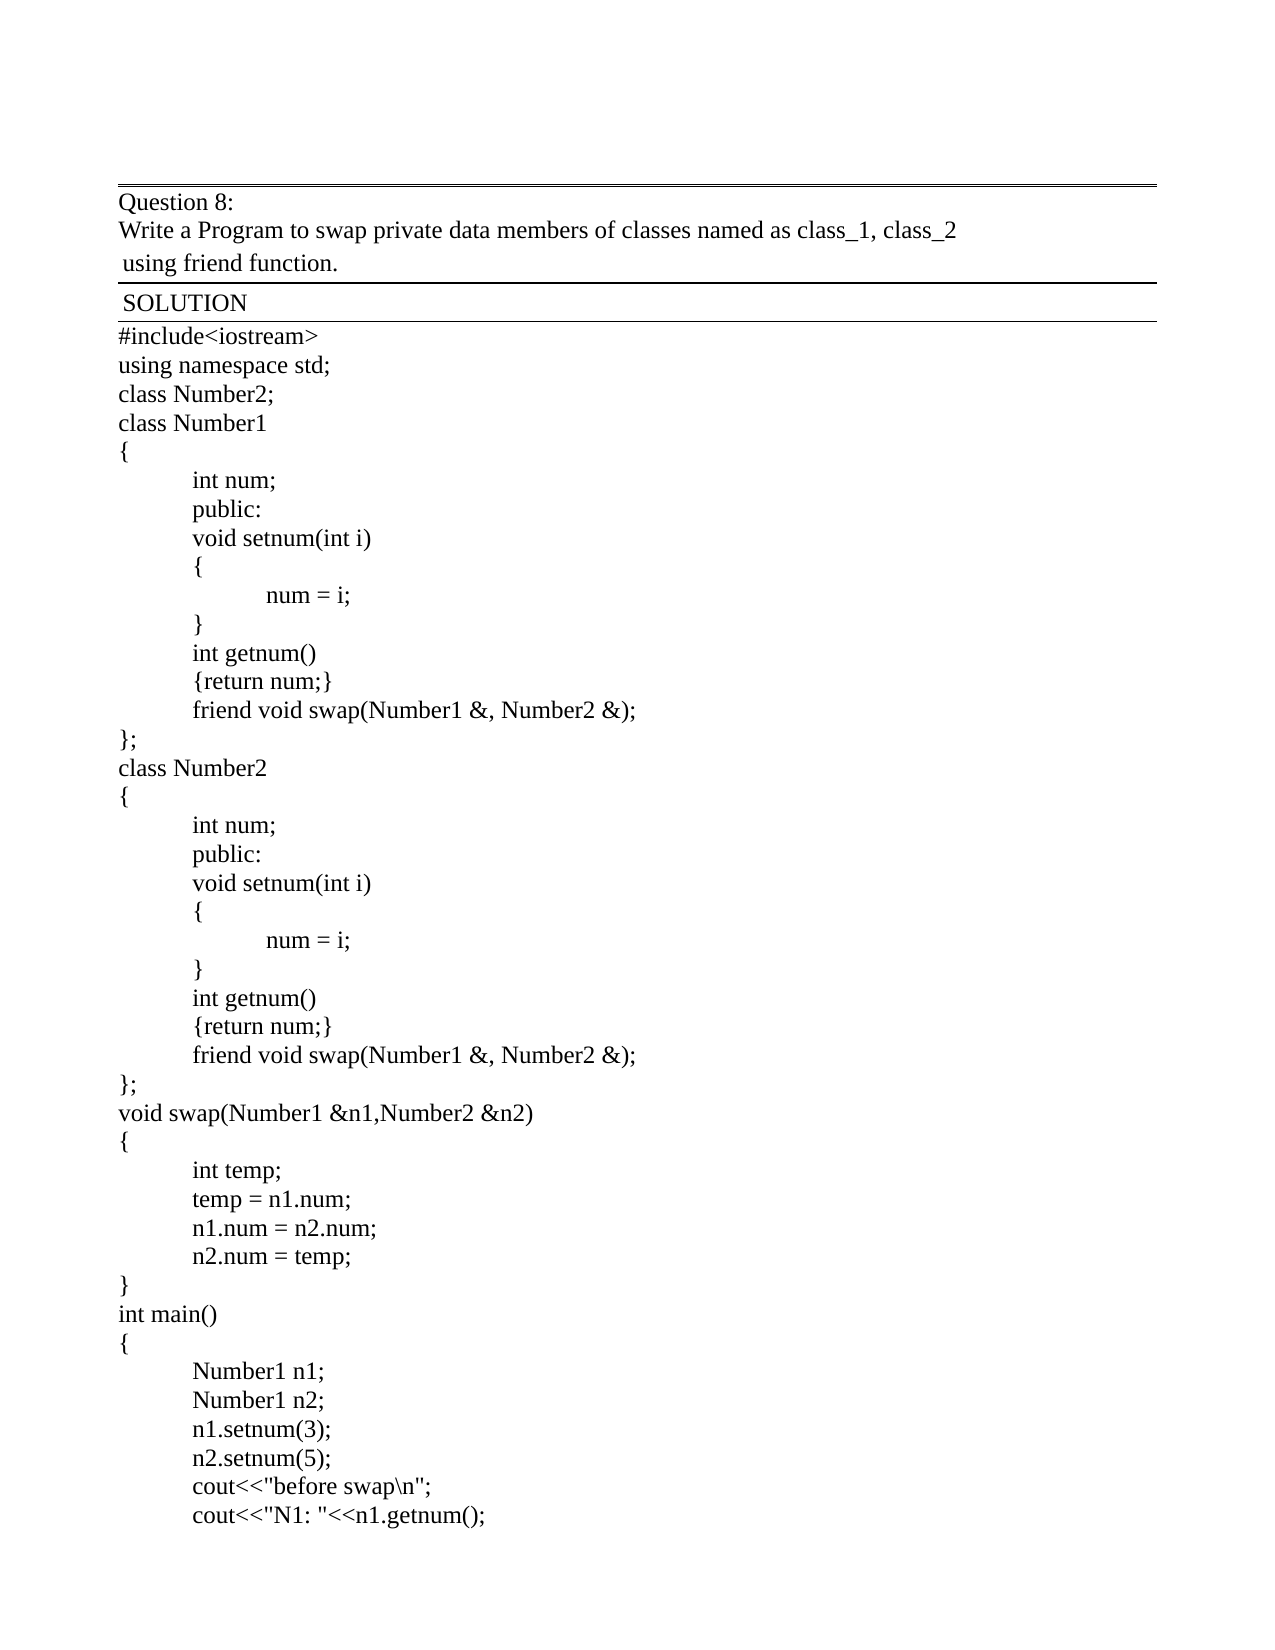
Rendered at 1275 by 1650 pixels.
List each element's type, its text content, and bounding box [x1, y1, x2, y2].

text void setnum(int i) [118, 523, 1157, 551]
text }; [118, 1069, 1157, 1098]
text n2.num = temp; [118, 1241, 1157, 1270]
text num = i; [118, 925, 1157, 954]
text temp = n1.num; [118, 1184, 1157, 1213]
text cout<<"before swap\n"; [118, 1471, 1157, 1500]
text { [118, 896, 1157, 925]
text int temp; [118, 1155, 1157, 1184]
text friend void swap(Number1 &, Number2 &); [118, 695, 1157, 724]
text num = i; [118, 580, 1157, 609]
text } [118, 954, 1157, 983]
text SOLUTION [118, 284, 1157, 321]
text public: [118, 494, 1157, 523]
text cout<<"N1: "<<n1.getnum(); [118, 1500, 1157, 1529]
text void setnum(int i) [118, 868, 1157, 896]
text public: [118, 839, 1157, 868]
text { [118, 1328, 1157, 1356]
text } [118, 1270, 1157, 1299]
text #include<iostream> [118, 322, 1157, 350]
text class Number2 [118, 753, 1157, 781]
text class Number1 [118, 408, 1157, 436]
text n1.num = n2.num; [118, 1213, 1157, 1241]
text void swap(Number1 &n1,Number2 &n2) [118, 1098, 1157, 1126]
text { [118, 551, 1157, 580]
text n1.setnum(3); [118, 1414, 1157, 1443]
text Number1 n1; [118, 1356, 1157, 1385]
text {return num;} [118, 1011, 1157, 1040]
text { [118, 781, 1157, 810]
text friend void swap(Number1 &, Number2 &); [118, 1040, 1157, 1069]
text { [118, 436, 1157, 465]
text using namespace std; [118, 350, 1157, 379]
text int num; [118, 465, 1157, 494]
text int getnum() [118, 983, 1157, 1011]
text class Number2; [118, 379, 1157, 408]
text Number1 n2; [118, 1385, 1157, 1414]
text } [118, 609, 1157, 638]
text int main() [118, 1299, 1157, 1328]
text {return num;} [118, 666, 1157, 695]
text Write a Program to swap private data members of classes named as class_1, class_2 [118, 215, 1157, 244]
text n2.setnum(5); [118, 1443, 1157, 1471]
text int num; [118, 810, 1157, 839]
text Question 8: [118, 187, 1157, 215]
text }; [118, 724, 1157, 753]
text { [118, 1126, 1157, 1155]
text int getnum() [118, 638, 1157, 666]
text using friend function. [118, 244, 1157, 282]
